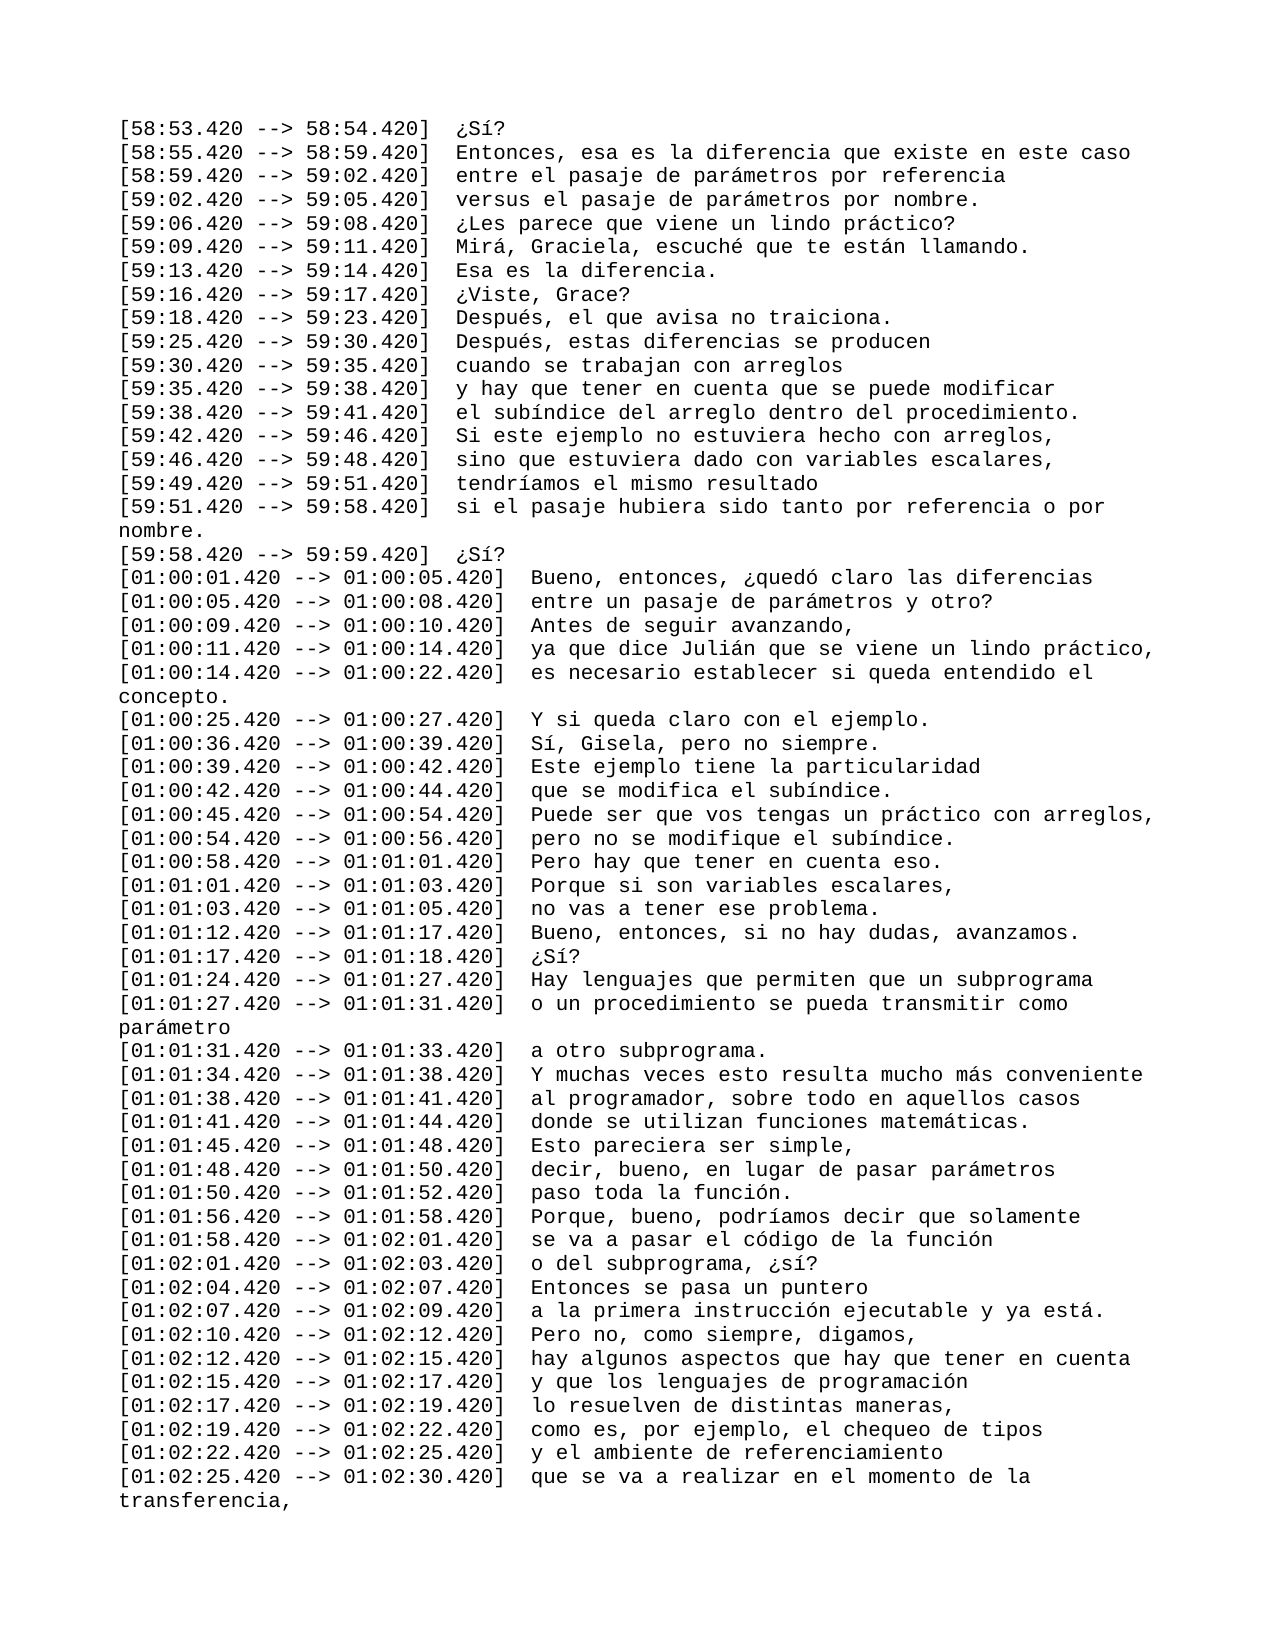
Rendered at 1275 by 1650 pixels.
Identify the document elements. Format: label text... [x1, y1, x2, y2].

text [01:01:56.420 --> 01:01:58.420] Porque, bueno, podríamos decir que solamente [118, 1206, 1157, 1229]
text [59:02.420 --> 59:05.420] versus el pasaje de parámetros por nombre. [118, 189, 1157, 213]
text [01:02:04.420 --> 01:02:07.420] Entonces se pasa un puntero [118, 1277, 1157, 1300]
text [01:00:58.420 --> 01:01:01.420] Pero hay que tener en cuenta eso. [118, 851, 1157, 875]
text [59:51.420 --> 59:58.420] si el pasaje hubiera sido tanto por referencia o por nombre. [118, 496, 1157, 544]
text [01:02:17.420 --> 01:02:19.420] lo resuelven de distintas maneras, [118, 1395, 1157, 1419]
text [01:00:36.420 --> 01:00:39.420] Sí, Gisela, pero no siempre. [118, 733, 1157, 757]
text [01:01:34.420 --> 01:01:38.420] Y muchas veces esto resulta mucho más conveniente [118, 1064, 1157, 1088]
text [01:02:07.420 --> 01:02:09.420] a la primera instrucción ejecutable y ya está. [118, 1300, 1157, 1324]
text [01:00:39.420 --> 01:00:42.420] Este ejemplo tiene la particularidad [118, 757, 1157, 780]
text [01:01:12.420 --> 01:01:17.420] Bueno, entonces, si no hay dudas, avanzamos. [118, 922, 1157, 946]
text [01:00:11.420 --> 01:00:14.420] ya que dice Julián que se viene un lindo práctico, [118, 638, 1157, 662]
text [59:25.420 --> 59:30.420] Después, estas diferencias se producen [118, 331, 1157, 354]
text [01:01:38.420 --> 01:01:41.420] al programador, sobre todo en aquellos casos [118, 1088, 1157, 1111]
text [01:01:58.420 --> 01:02:01.420] se va a pasar el código de la función [118, 1229, 1157, 1253]
text [59:09.420 --> 59:11.420] Mirá, Graciela, escuché que te están llamando. [118, 236, 1157, 260]
text [01:01:01.420 --> 01:01:03.420] Porque si son variables escalares, [118, 875, 1157, 898]
text [59:35.420 --> 59:38.420] y hay que tener en cuenta que se puede modificar [118, 378, 1157, 402]
text [01:00:54.420 --> 01:00:56.420] pero no se modifique el subíndice. [118, 827, 1157, 851]
text [01:02:22.420 --> 01:02:25.420] y el ambiente de referenciamiento [118, 1442, 1157, 1466]
text [01:02:01.420 --> 01:02:03.420] o del subprograma, ¿sí? [118, 1253, 1157, 1277]
text [01:00:01.420 --> 01:00:05.420] Bueno, entonces, ¿quedó claro las diferencias [118, 567, 1157, 591]
text [01:00:42.420 --> 01:00:44.420] que se modifica el subíndice. [118, 780, 1157, 804]
text [58:55.420 --> 58:59.420] Entonces, esa es la diferencia que existe en este caso [118, 142, 1157, 165]
text [01:00:09.420 --> 01:00:10.420] Antes de seguir avanzando, [118, 615, 1157, 638]
text [01:00:25.420 --> 01:00:27.420] Y si queda claro con el ejemplo. [118, 709, 1157, 733]
text [01:01:31.420 --> 01:01:33.420] a otro subprograma. [118, 1040, 1157, 1064]
text [01:01:03.420 --> 01:01:05.420] no vas a tener ese problema. [118, 898, 1157, 922]
text [59:46.420 --> 59:48.420] sino que estuviera dado con variables escalares, [118, 449, 1157, 473]
text [01:01:17.420 --> 01:01:18.420] ¿Sí? [118, 946, 1157, 969]
text [59:13.420 --> 59:14.420] Esa es la diferencia. [118, 260, 1157, 284]
text [01:02:19.420 --> 01:02:22.420] como es, por ejemplo, el chequeo de tipos [118, 1419, 1157, 1442]
text [59:18.420 --> 59:23.420] Después, el que avisa no traiciona. [118, 307, 1157, 331]
text [01:02:12.420 --> 01:02:15.420] hay algunos aspectos que hay que tener en cuenta [118, 1348, 1157, 1371]
text [01:02:10.420 --> 01:02:12.420] Pero no, como siempre, digamos, [118, 1324, 1157, 1348]
text [01:00:45.420 --> 01:00:54.420] Puede ser que vos tengas un práctico con arreglos, [118, 804, 1157, 827]
text [01:02:15.420 --> 01:02:17.420] y que los lenguajes de programación [118, 1371, 1157, 1395]
text [01:00:14.420 --> 01:00:22.420] es necesario establecer si queda entendido el concepto. [118, 662, 1157, 709]
text [59:30.420 --> 59:35.420] cuando se trabajan con arreglos [118, 354, 1157, 378]
text [59:06.420 --> 59:08.420] ¿Les parece que viene un lindo práctico? [118, 213, 1157, 236]
text [01:01:27.420 --> 01:01:31.420] o un procedimiento se pueda transmitir como parámetro [118, 993, 1157, 1040]
text [01:00:05.420 --> 01:00:08.420] entre un pasaje de parámetros y otro? [118, 591, 1157, 615]
text [01:01:50.420 --> 01:01:52.420] paso toda la función. [118, 1182, 1157, 1206]
text [58:53.420 --> 58:54.420] ¿Sí? [118, 118, 1157, 142]
text [59:16.420 --> 59:17.420] ¿Viste, Grace? [118, 284, 1157, 307]
text [01:02:25.420 --> 01:02:30.420] que se va a realizar en el momento de la transferencia, [118, 1466, 1157, 1513]
text [59:38.420 --> 59:41.420] el subíndice del arreglo dentro del procedimiento. [118, 402, 1157, 426]
text [01:01:41.420 --> 01:01:44.420] donde se utilizan funciones matemáticas. [118, 1111, 1157, 1135]
text [58:59.420 --> 59:02.420] entre el pasaje de parámetros por referencia [118, 165, 1157, 189]
text [01:01:48.420 --> 01:01:50.420] decir, bueno, en lugar de pasar parámetros [118, 1158, 1157, 1182]
text [59:58.420 --> 59:59.420] ¿Sí? [118, 544, 1157, 567]
text [01:01:24.420 --> 01:01:27.420] Hay lenguajes que permiten que un subprograma [118, 969, 1157, 993]
text [01:01:45.420 --> 01:01:48.420] Esto pareciera ser simple, [118, 1135, 1157, 1158]
text [59:49.420 --> 59:51.420] tendríamos el mismo resultado [118, 473, 1157, 496]
text [59:42.420 --> 59:46.420] Si este ejemplo no estuviera hecho con arreglos, [118, 426, 1157, 449]
